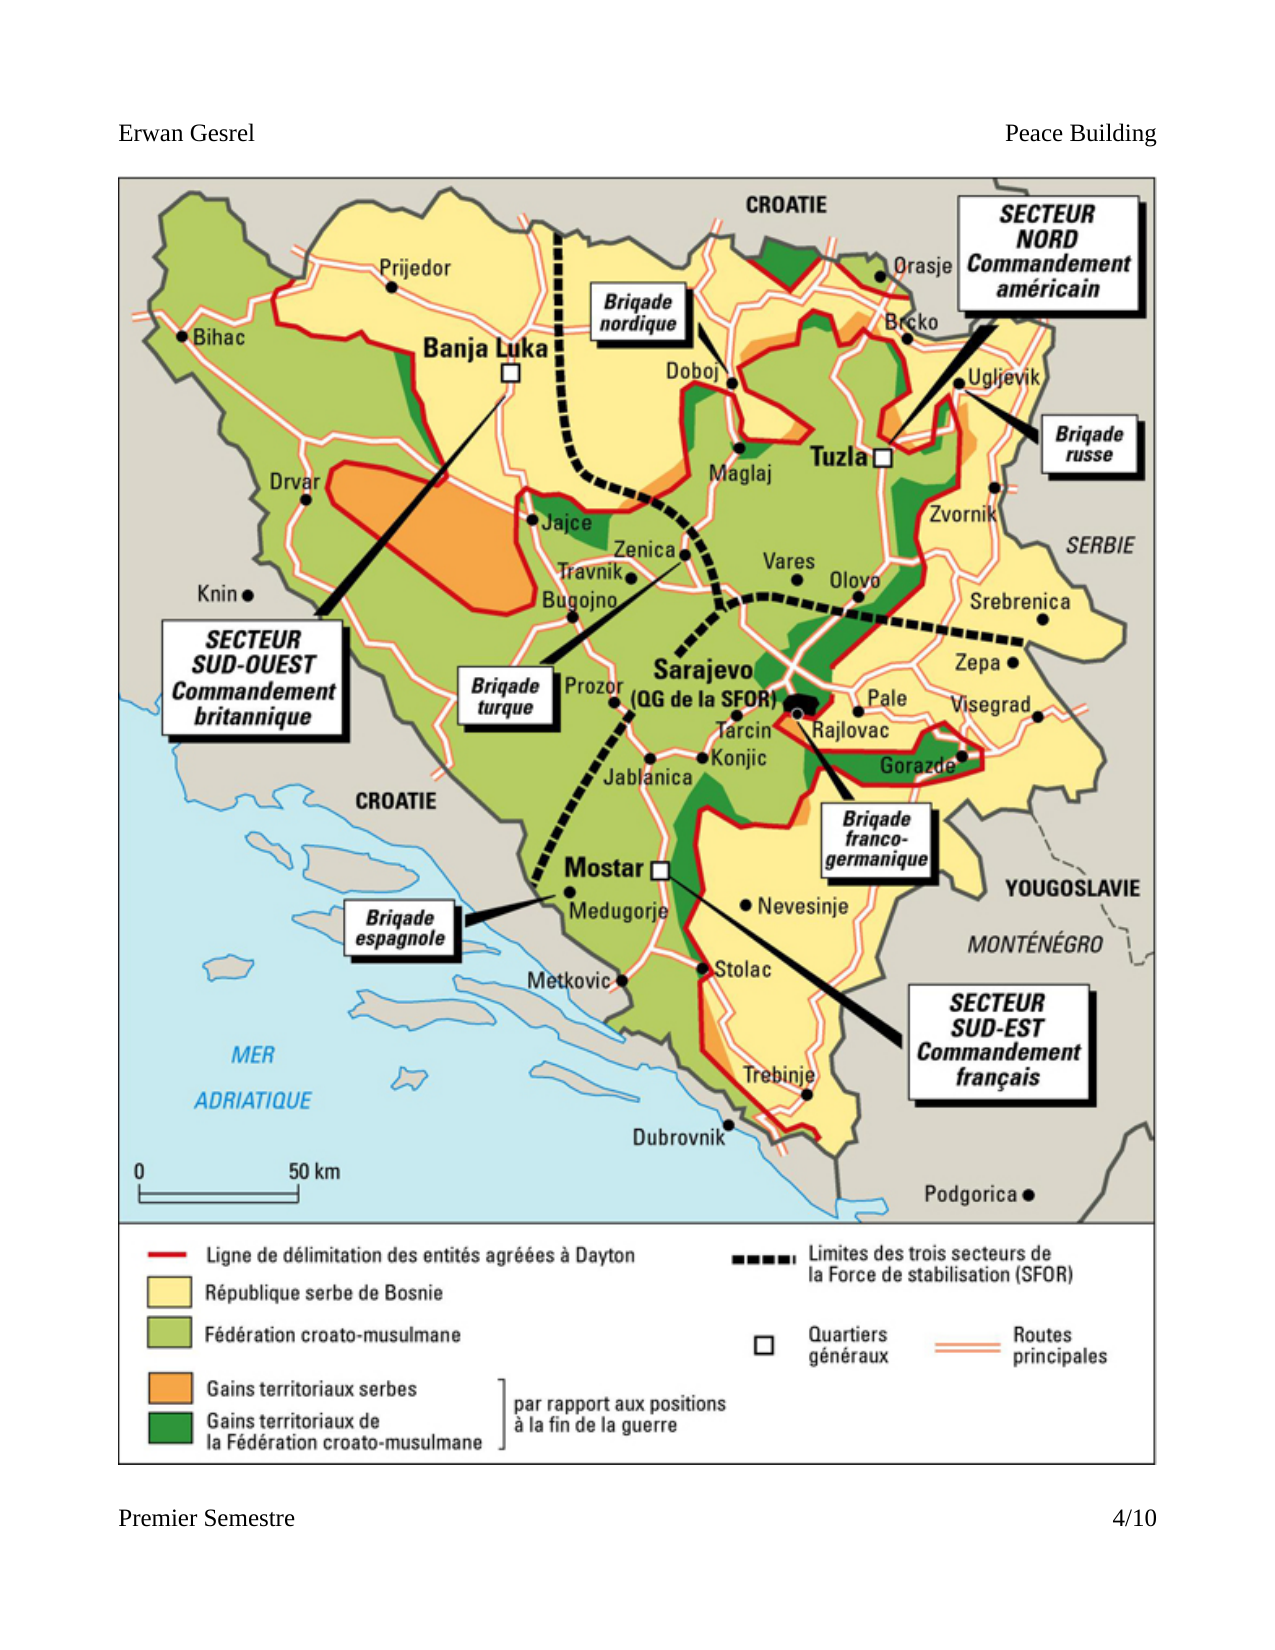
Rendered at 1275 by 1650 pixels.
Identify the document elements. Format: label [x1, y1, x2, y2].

picture [118, 176, 1157, 1465]
